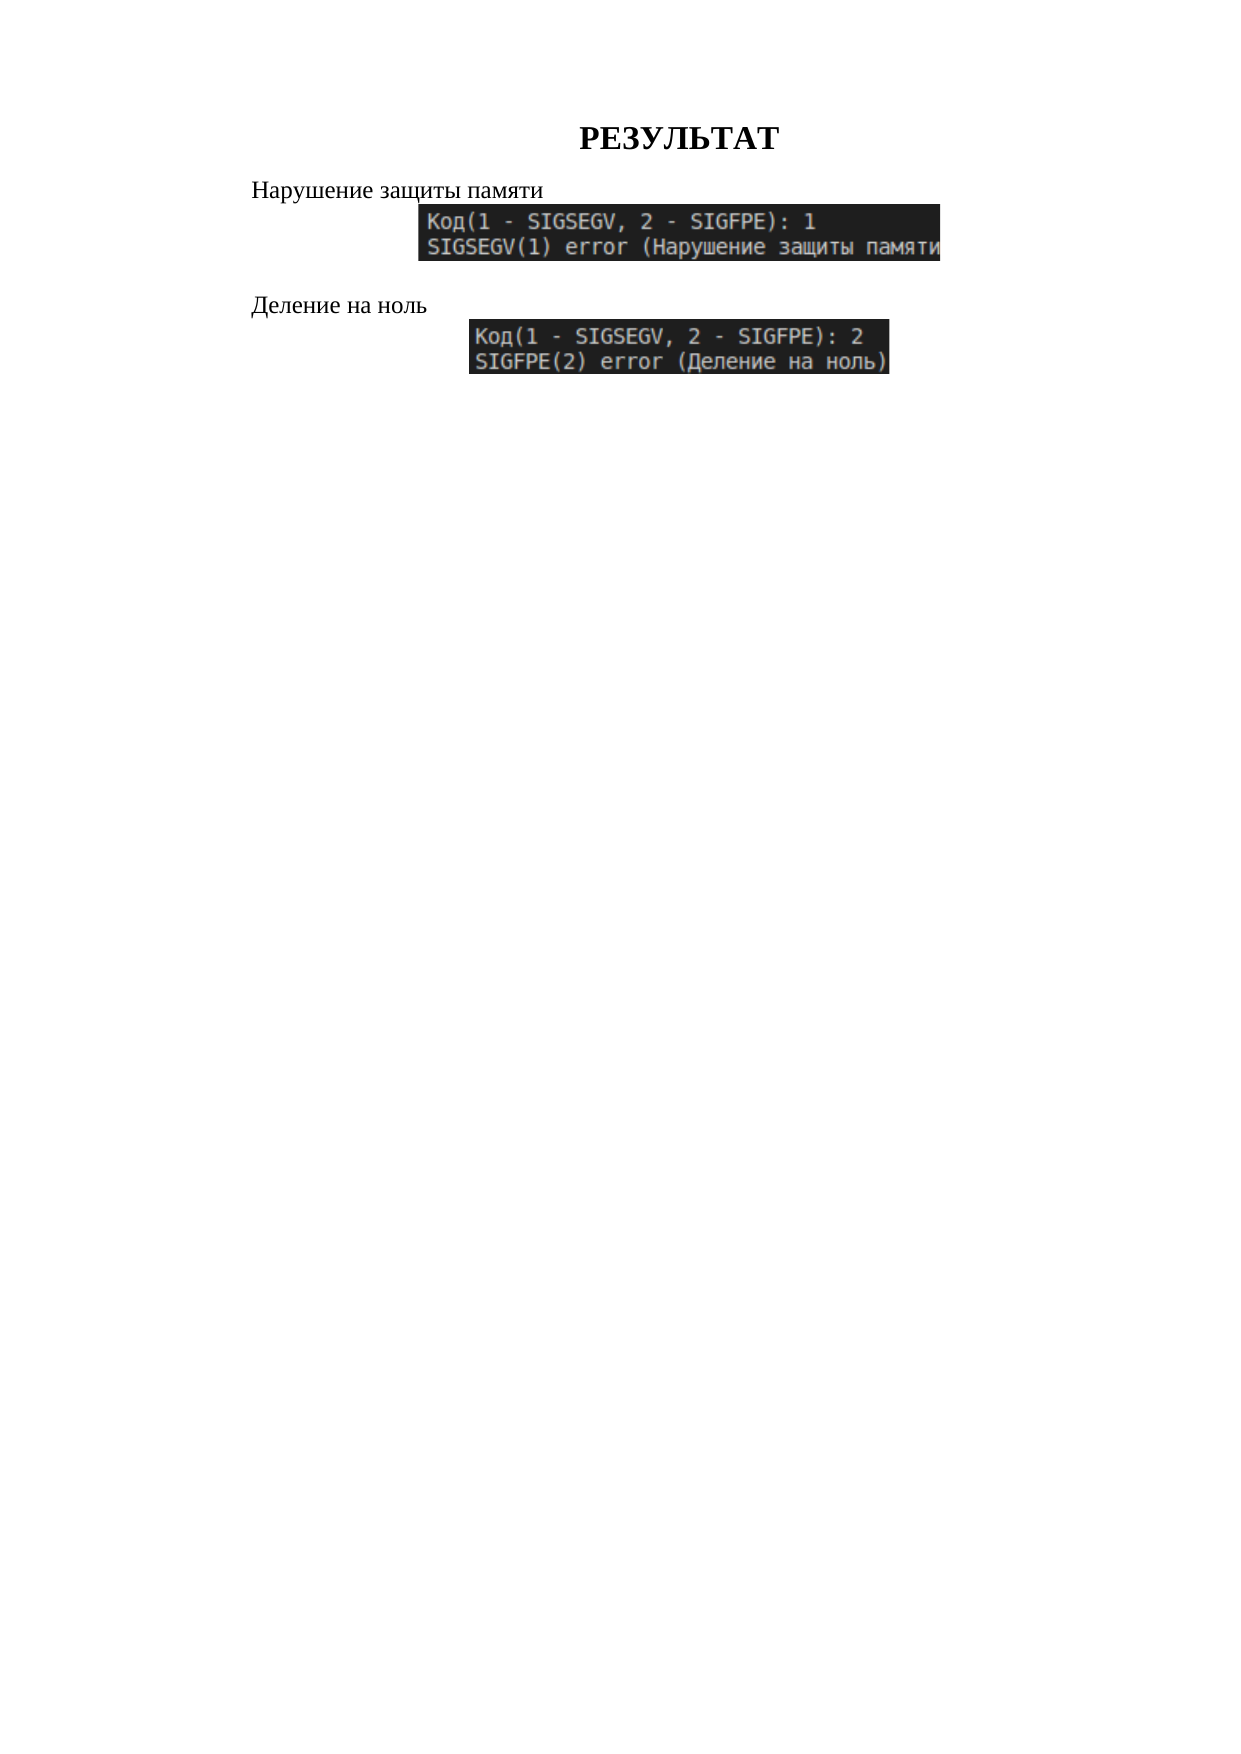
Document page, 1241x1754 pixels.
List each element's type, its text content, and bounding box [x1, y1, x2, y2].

text Деление на ноль [177, 291, 1181, 319]
text Нарушение защиты памяти [177, 176, 1181, 204]
picture [418, 204, 941, 261]
subtitle РЕЗУЛЬТАТ [177, 118, 1181, 156]
picture [469, 319, 890, 374]
